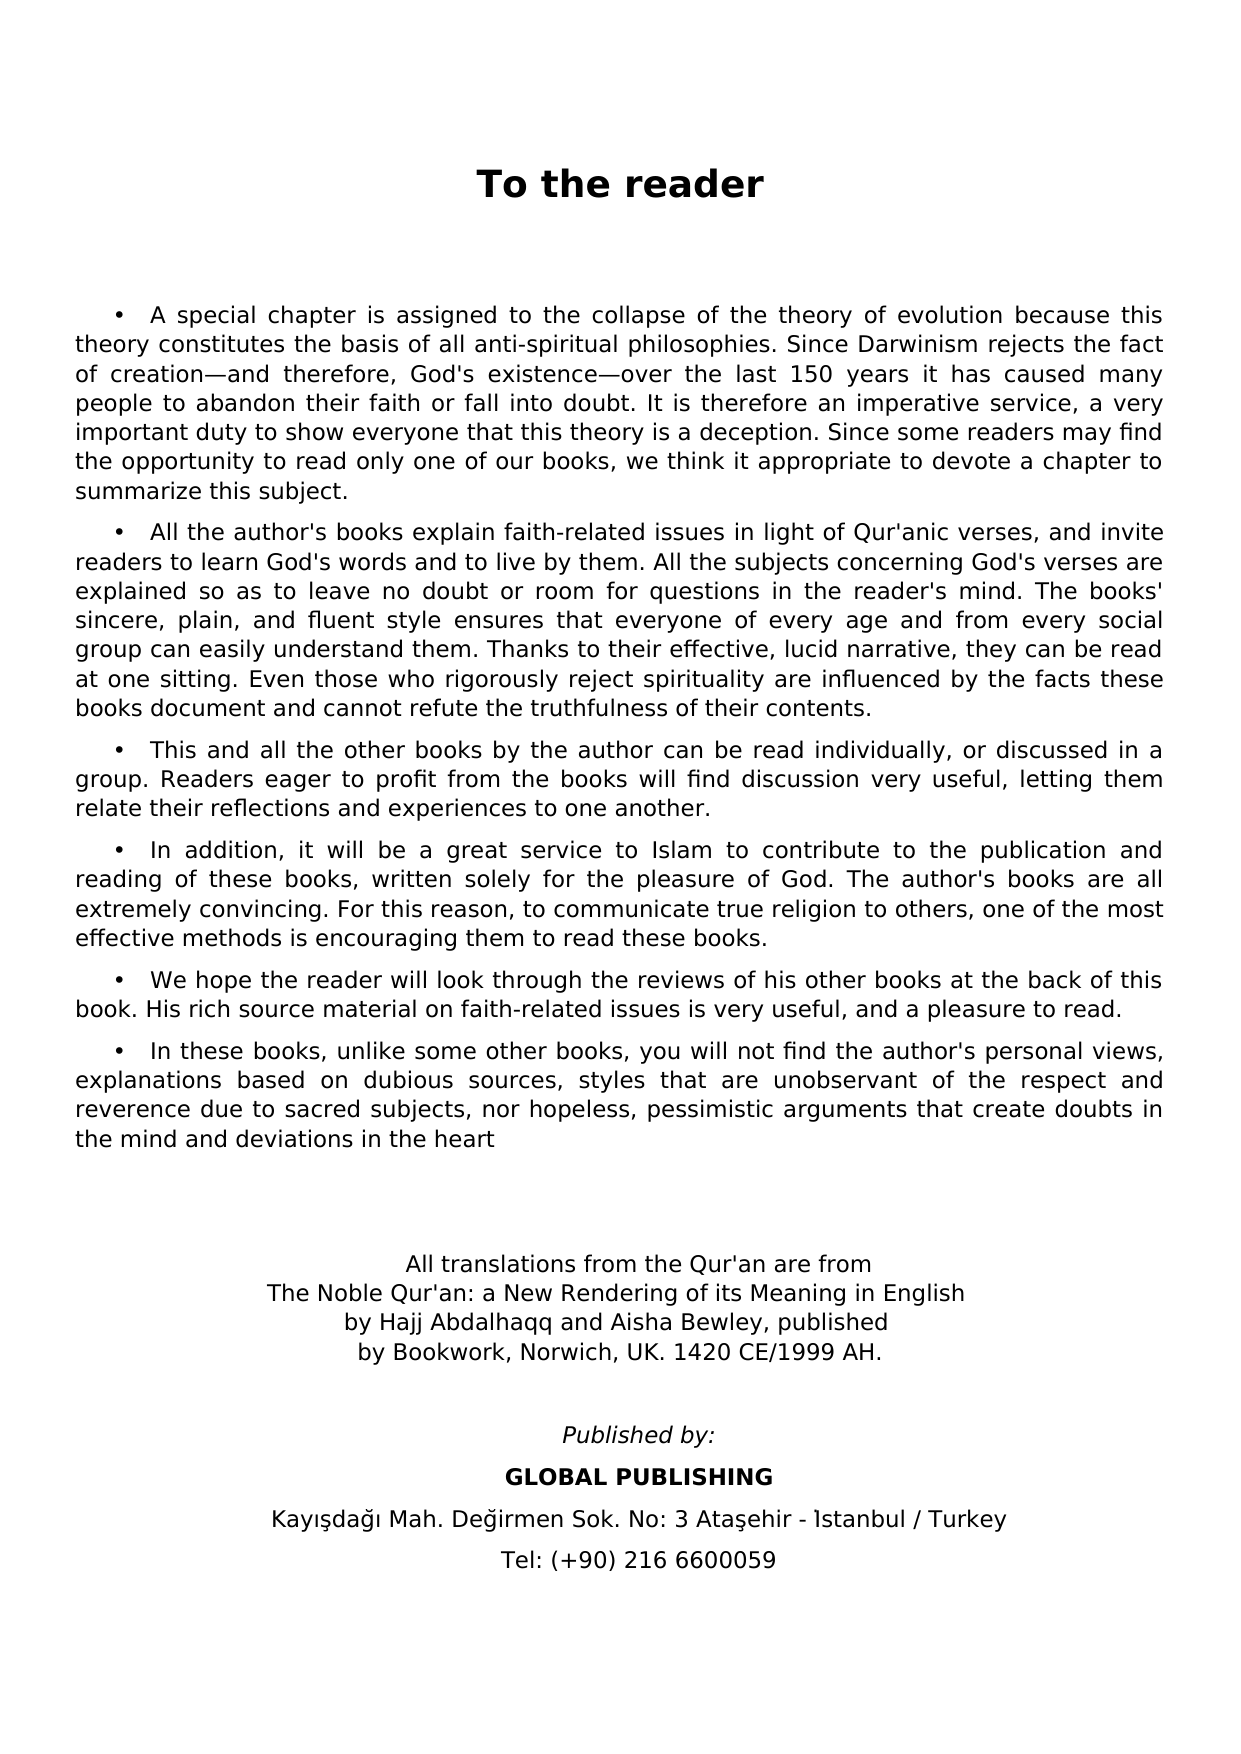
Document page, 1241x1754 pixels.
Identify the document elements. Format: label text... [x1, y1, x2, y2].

text Published by: [75, 1422, 1165, 1449]
subtitle To the reader [75, 162, 1165, 206]
text • In these books, unlike some other books, you will not find the author's personal views, explanations based on dubious sources, styles that are unobservant of the respect and reverence due to sacred subjects, nor hopeless, pessimistic arguments that create doubts in the mind and deviations in the heart [75, 1038, 1165, 1152]
text • In addition, it will be a great service to Islam to contribute to the publication and reading of these books, written solely for the pleasure of God. The author's books are all extremely convincing. For this reason, to communicate true religion to others, one of the most effective methods is encouraging them to read these books. [75, 837, 1165, 952]
text • This and all the other books by the author can be read individually, or discussed in a group. Readers eager to profit from the books will find discussion very useful, letting them relate their reflections and experiences to one another. [75, 737, 1165, 822]
text Kayışdağı Mah. Değirmen Sok. No: 3 Ataşehir - İstanbul / Turkey [75, 1506, 1165, 1533]
text All translations from the Qur'an are from The Noble Qur'an: a New Rendering of its Meaning in English by Hajj Abdalhaqq and Aisha Bewley, published by Bookwork, Norwich, UK. 1420 CE/1999 AH. [75, 1251, 1165, 1366]
text GLOBAL PUBLISHING [75, 1464, 1165, 1491]
text • All the author's books explain faith-related issues in light of Qur'anic verses, and invite readers to learn God's words and to live by them. All the subjects concerning God's verses are explained so as to leave no doubt or room for questions in the reader's mind. The books' sincere, plain, and fluent style ensures that everyone of every age and from every social group can easily understand them. Thanks to their effective, lucid narrative, they can be read at one sitting. Even those who rigorously reject spirituality are influenced by the facts these books document and cannot refute the truthfulness of their contents. [75, 519, 1165, 722]
text • A special chapter is assigned to the collapse of the theory of evolution because this theory constitutes the basis of all anti-spiritual philosophies. Since Darwinism rejects the fact of creation—and therefore, God's existence—over the last 150 years it has caused many people to abandon their faith or fall into doubt. It is therefore an imperative service, a very important duty to show everyone that this theory is a deception. Since some readers may find the opportunity to read only one of our books, we think it appropriate to devote a chapter to summarize this subject. [75, 302, 1165, 504]
text Tel: (+90) 216 6600059 [75, 1548, 1165, 1574]
text • We hope the reader will look through the reviews of his other books at the back of this book. His rich source material on faith-related issues is very useful, and a pleasure to read. [75, 967, 1165, 1023]
